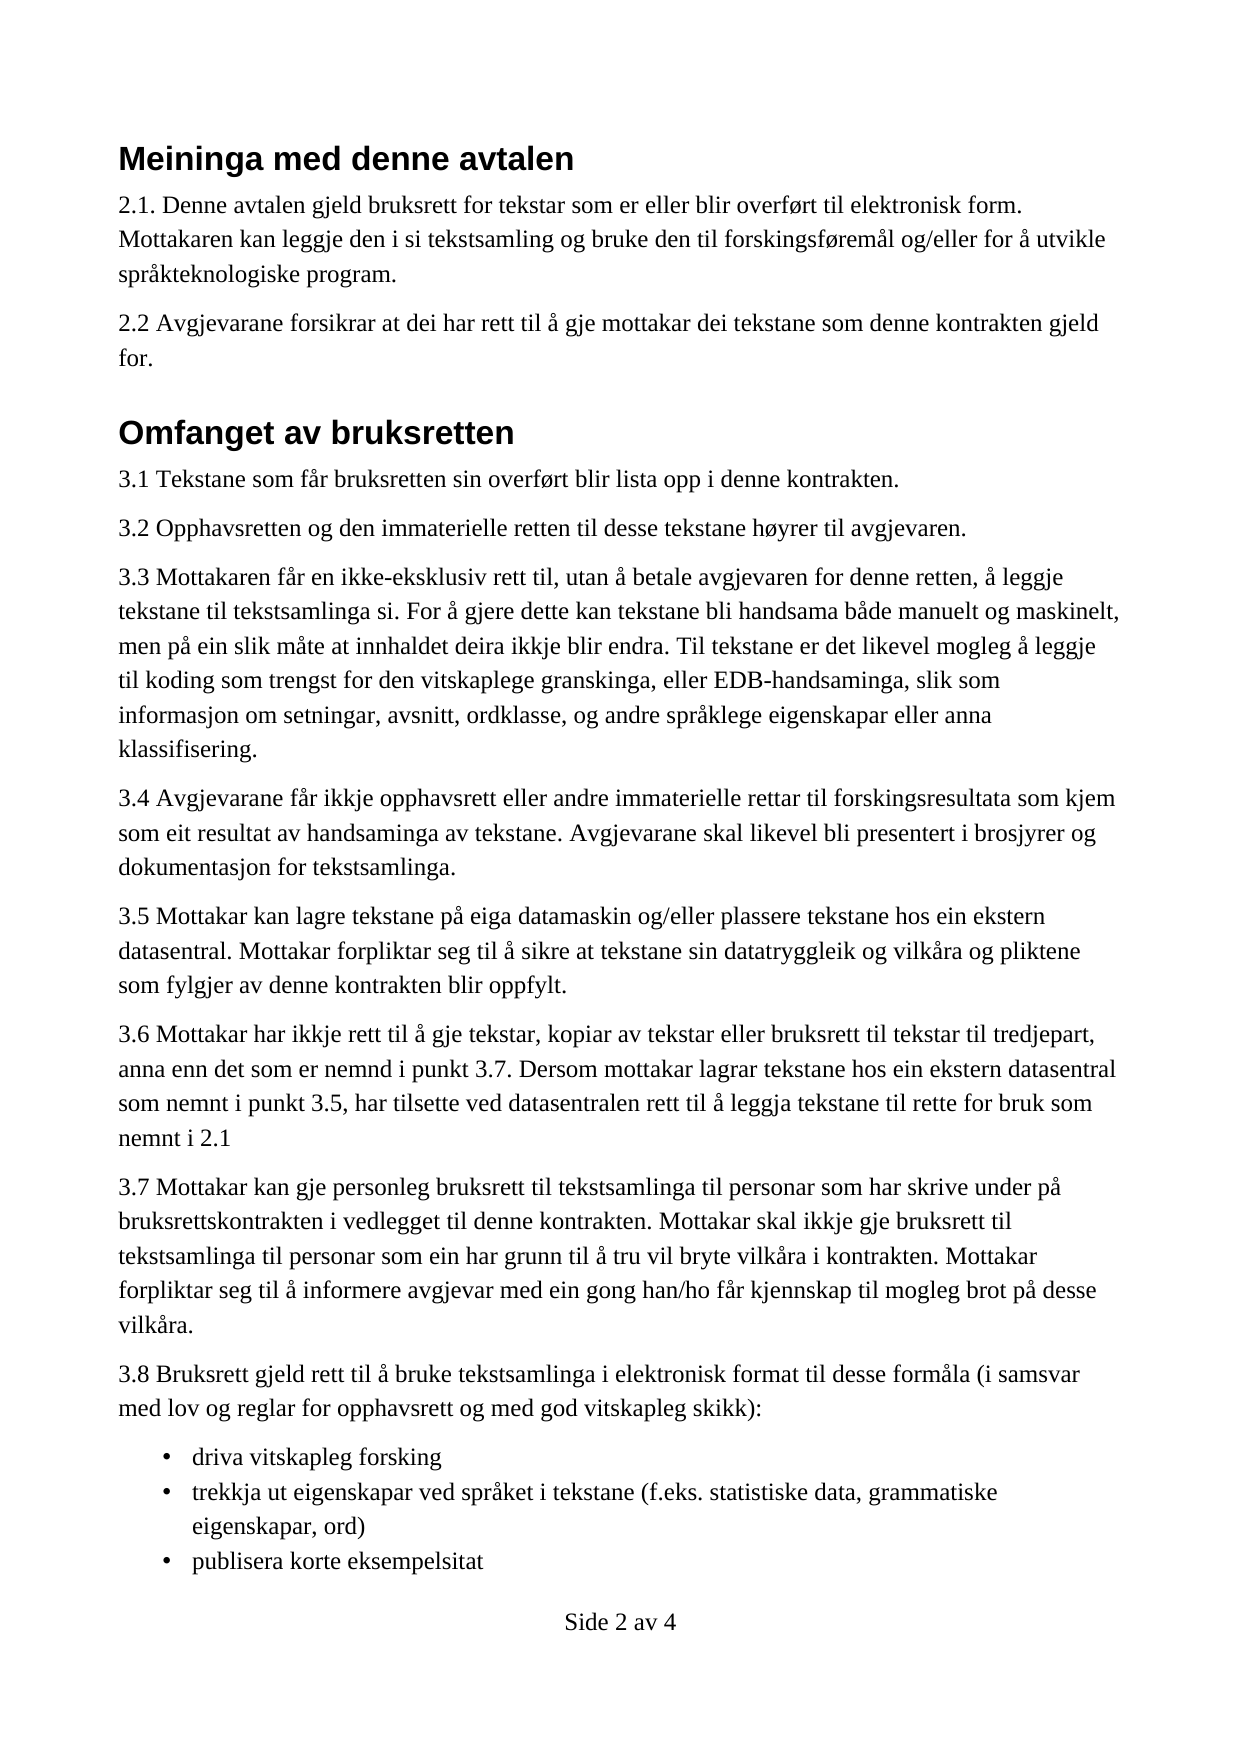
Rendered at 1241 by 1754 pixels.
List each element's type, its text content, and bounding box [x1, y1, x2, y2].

text 3.1 Tekstane som får bruksretten sin overført blir lista opp i denne kontrakten. [118, 464, 1122, 492]
list driva vitskapleg forsking [162, 1442, 1122, 1471]
text 3.3 Mottakaren får en ikke-eksklusiv rett til, utan å betale avgjevaren for denne retten, å leggje tekstane til tekstsamlinga si. For å gjere dette kan tekstane bli handsama både manuelt og maskinelt, men på ein slik måte at innhaldet deira ikkje blir endra. Til tekstane er det likevel mogleg å leggje til koding som trengst for den vitskaplege granskinga, eller EDB-handsaminga, slik som informasjon om setningar, avsnitt, ordklasse, og andre språklege eigenskapar eller anna klassifisering. [118, 562, 1122, 763]
text 3.6 Mottakar har ikkje rett til å gje tekstar, kopiar av tekstar eller bruksrett til tekstar til tredjepart, anna enn det som er nemnd i punkt 3.7. Dersom mottakar lagrar tekstane hos ein ekstern datasentral som nemnt i punkt 3.5, har tilsette ved datasentralen rett til å leggja tekstane til rette for bruk som nemnt i 2.1 [118, 1019, 1122, 1151]
text 3.7 Mottakar kan gje personleg bruksrett til tekstsamlinga til personar som har skrive under på bruksrettskontrakten i vedlegget til denne kontrakten. Mottakar skal ikkje gje bruksrett til tekstsamlinga til personar som ein har grunn til å tru vil bryte vilkåra i kontrakten. Mottakar forpliktar seg til å informere avgjevar med ein gong han/ho får kjennskap til mogleg brot på desse vilkåra. [118, 1172, 1122, 1338]
text 3.8 Bruksrett gjeld rett til å bruke tekstsamlinga i elektronisk format til desse formåla (i samsvar med lov og reglar for opphavsrett og med god vitskapleg skikk): [118, 1359, 1122, 1422]
text 2.2 Avgjevarane forsikrar at dei har rett til å gje mottakar dei tekstane som denne kontrakten gjeld for. [118, 308, 1122, 371]
list publisera korte eksempelsitat [162, 1546, 1122, 1574]
text 3.2 Opphavsretten og den immaterielle retten til desse tekstane høyrer til avgjevaren. [118, 513, 1122, 541]
subtitle Meininga med denne avtalen [118, 139, 1122, 178]
text 2.1. Denne avtalen gjeld bruksrett for tekstar som er eller blir overført til elektronisk form. Mottakaren kan leggje den i si tekstsamling og bruke den til forskingsføremål og/eller for å utvikle språkteknologiske program. [118, 190, 1122, 288]
text 3.5 Mottakar kan lagre tekstane på eiga datamaskin og/eller plassere tekstane hos ein ekstern datasentral. Mottakar forpliktar seg til å sikre at tekstane sin datatryggleik og vilkåra og pliktene som fylgjer av denne kontrakten blir oppfylt. [118, 901, 1122, 999]
text 3.4 Avgjevarane får ikkje opphavsrett eller andre immaterielle rettar til forskingsresultata som kjem som eit resultat av handsaminga av tekstane. Avgjevarane skal likevel bli presentert i brosjyrer og dokumentasjon for tekstsamlinga. [118, 783, 1122, 881]
list trekkja ut eigenskapar ved språket i tekstane (f.eks. statistiske data, grammatiske eigenskapar, ord) [162, 1477, 1122, 1540]
subtitle Omfanget av bruksretten [118, 412, 1122, 451]
